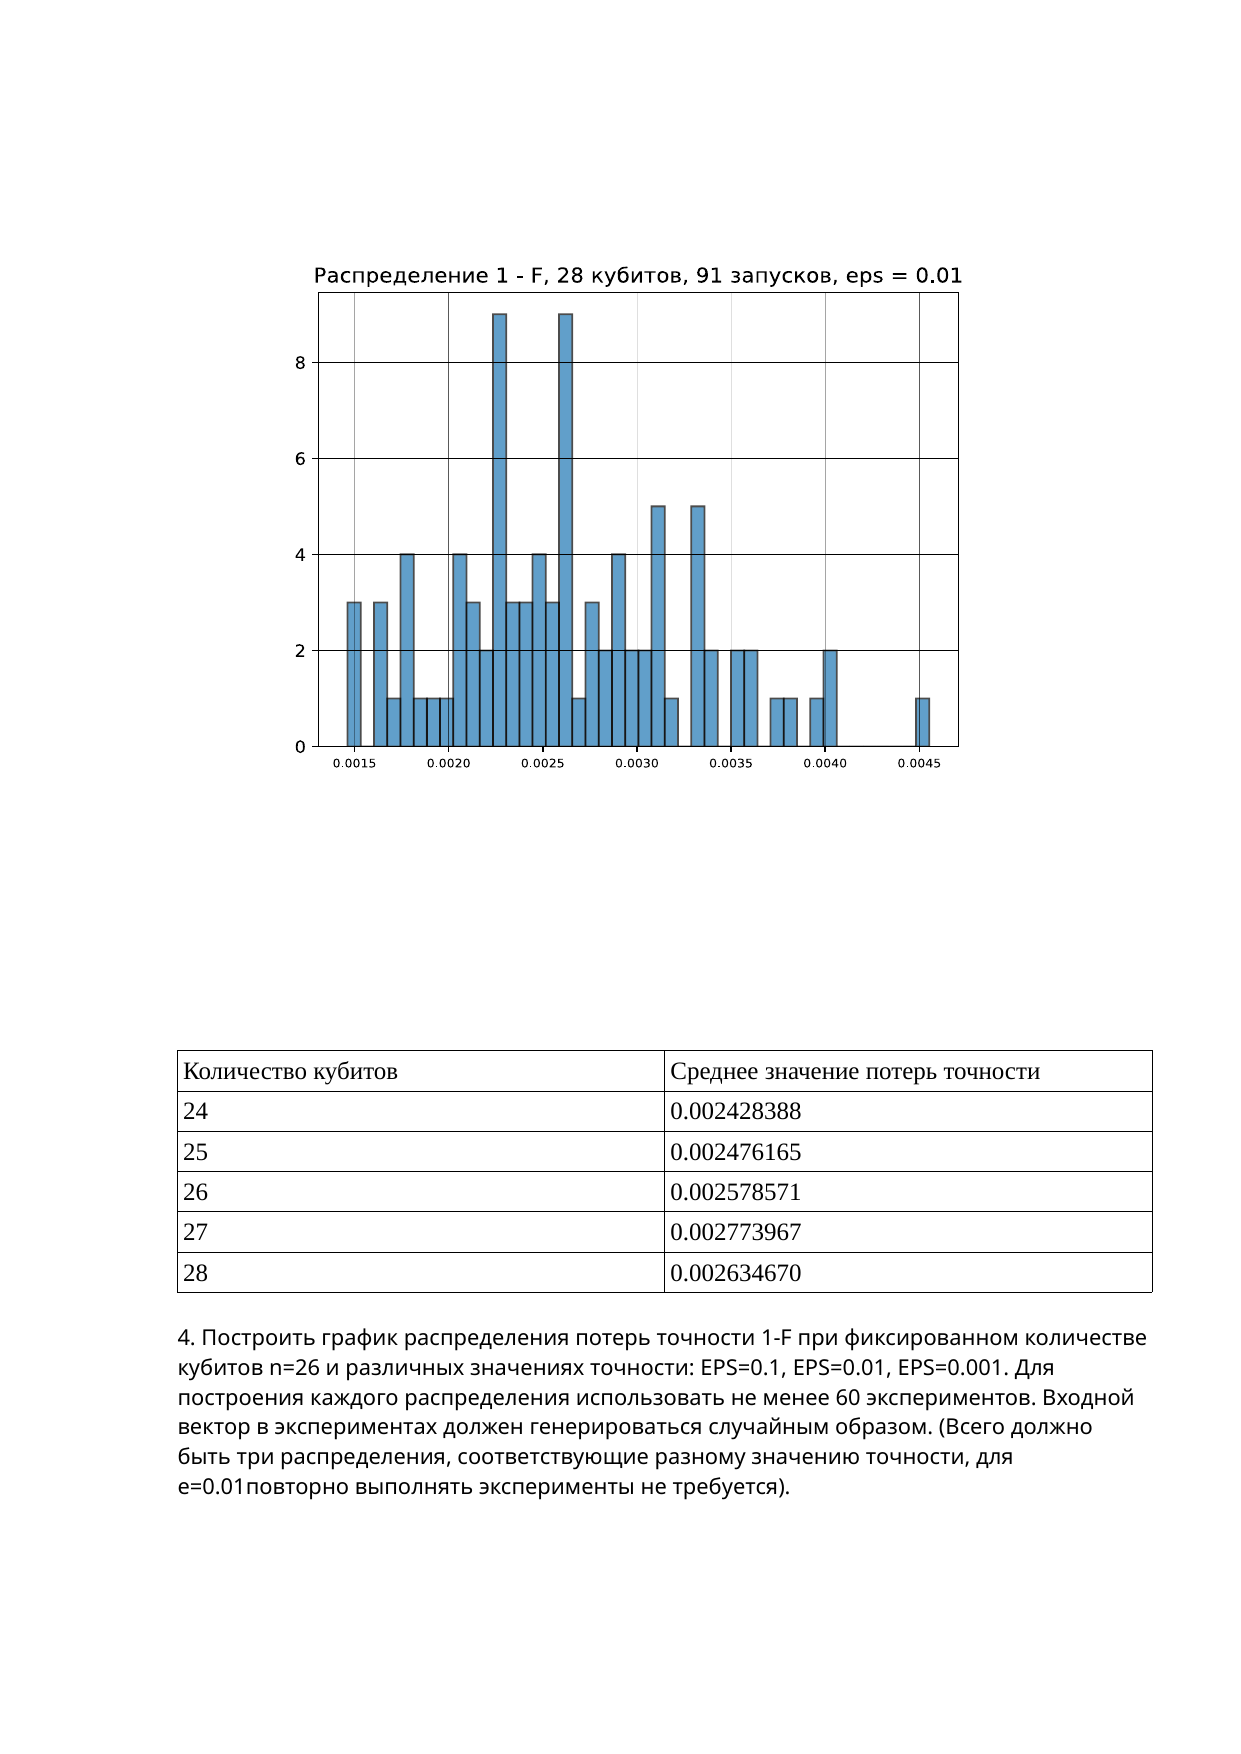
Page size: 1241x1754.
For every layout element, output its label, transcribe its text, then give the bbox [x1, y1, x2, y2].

table_header Среднее значение потерь точности [665, 1051, 1152, 1091]
table_cell 28 [178, 1253, 664, 1292]
table_cell 26 [178, 1172, 664, 1211]
table_cell 0.002773967 [665, 1212, 1152, 1252]
table_header Количество кубитов [178, 1051, 664, 1091]
table_cell 24 [178, 1092, 664, 1131]
table_cell 27 [178, 1212, 664, 1252]
text 4. Построить график распределения потерь точности 1-F при фиксированном количестве кубитов n=26 и различных значениях точности: EPS=0.1, EPS=0.01, EPS=0.001. Для построения каждого распределения использовать не менее 60 экспериментов. Входной вектор в экспериментах должен генерироваться случайным образом. (Всего должно быть три распределения, соответствующие разному значению точности, для е=0.01повторно выполнять эксперименты не требуется). [177, 1322, 1152, 1501]
table_cell 0.002476165 [665, 1132, 1152, 1171]
table_cell 0.002428388 [665, 1092, 1152, 1131]
table_cell 0.002578571 [665, 1172, 1152, 1211]
table_cell 0.002634670 [665, 1253, 1152, 1292]
table_cell 25 [178, 1132, 664, 1171]
